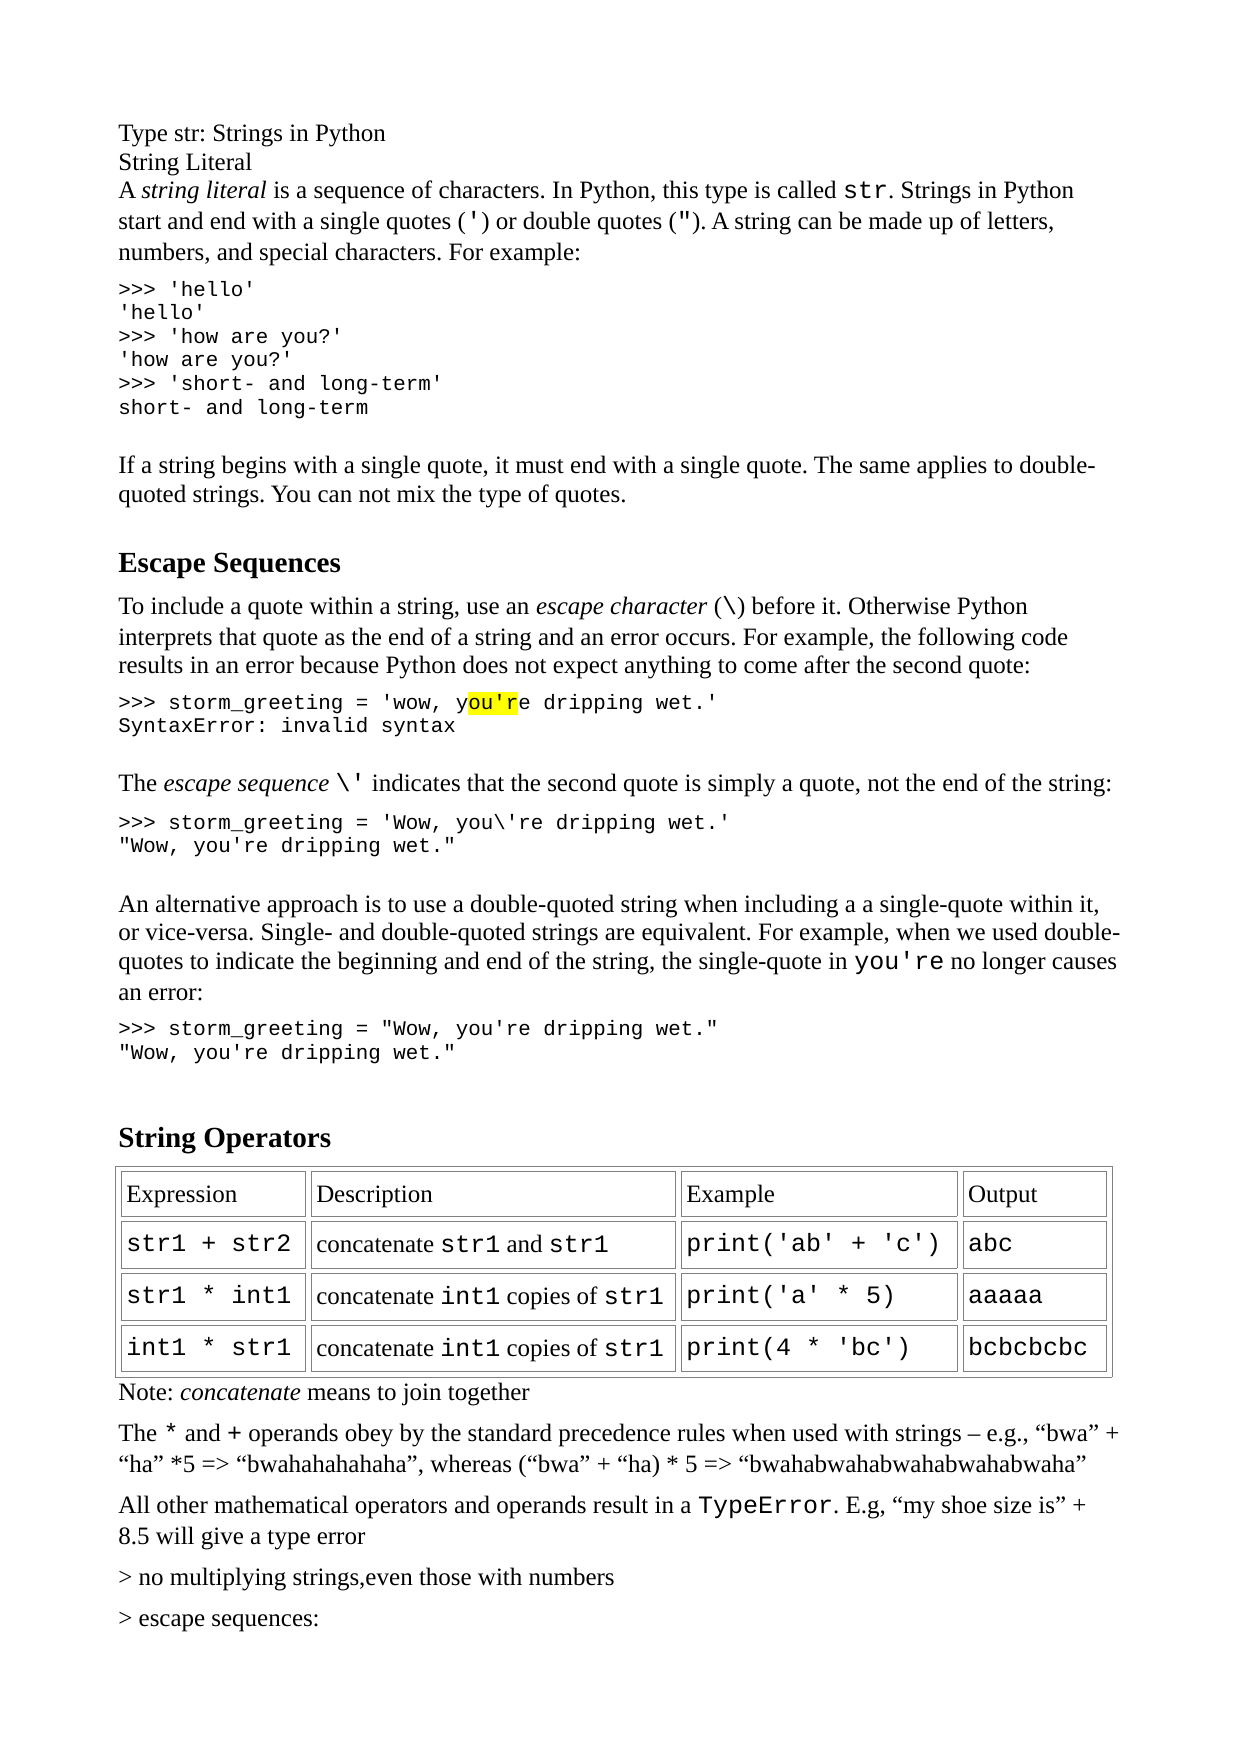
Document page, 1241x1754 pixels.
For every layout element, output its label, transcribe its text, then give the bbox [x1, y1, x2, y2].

table_cell aaaaa [960, 1268, 1109, 1319]
table_cell str1 + str2 [118, 1216, 308, 1268]
table_cell bcbcbcbc [960, 1320, 1109, 1371]
text short- and long-term [118, 397, 1122, 420]
text "Wow, you're dripping wet." [118, 1042, 1122, 1066]
text Note: concatenate means to join together [118, 1377, 1122, 1406]
table_header Output [960, 1167, 1109, 1216]
text >>> 'hello' [118, 278, 1122, 302]
text 'how are you?' [118, 349, 1122, 373]
text 'hello' [118, 302, 1122, 326]
table_header Description [308, 1167, 678, 1216]
table_header Expression [118, 1167, 308, 1216]
table_cell concatenate int1 copies of str1 [308, 1320, 678, 1371]
text Type str: Strings in Python [118, 118, 1122, 147]
text If a string begins with a single quote, it must end with a single quote. The same applies to double-quoted strings. You can not mix the type of quotes. [118, 450, 1122, 507]
table_cell concatenate int1 copies of str1 [308, 1268, 678, 1319]
text SyntaxError: invalid syntax [118, 715, 1122, 739]
text String Literal [118, 147, 1122, 176]
table_cell print('a' * 5) [678, 1268, 960, 1319]
text >>> 'short- and long-term' [118, 373, 1122, 397]
text The * and + operands obey by the standard precedence rules when used with strings – e.g., “bwa” + “ha” *5 => “bwahahahahaha”, whereas (“bwa” + “ha) * 5 => “bwahabwahabwahabwahabwaha” [118, 1418, 1122, 1478]
text "Wow, you're dripping wet." [118, 836, 1122, 859]
table_cell print('ab' + 'c') [678, 1216, 960, 1268]
text The escape sequence \' indicates that the second quote is simply a quote, not the end of the string: [118, 768, 1122, 799]
table_cell str1 * int1 [118, 1268, 308, 1319]
table_cell print(4 * 'bc') [678, 1320, 960, 1371]
text >>> storm_greeting = 'Wow, you\'re dripping wet.' [118, 812, 1122, 836]
subtitle Escape Sequences [118, 545, 1122, 578]
text >>> 'how are you?' [118, 326, 1122, 349]
table_cell int1 * str1 [118, 1320, 308, 1371]
subtitle String Operators [118, 1120, 1122, 1153]
text > no multiplying strings,even those with numbers [118, 1562, 1122, 1591]
text All other mathematical operators and operands result in a TypeError. E.g, “my shoe size is” + 8.5 will give a type error [118, 1490, 1122, 1550]
text An alternative approach is to use a double-quoted string when including a a single-quote within it, or vice-versa. Single- and double-quoted strings are equivalent. For example, when we used double-quotes to indicate the beginning and end of the string, the single-quote in you're no longer causes an error: [118, 889, 1122, 1006]
text To include a quote within a string, use an escape character (\) before it. Otherwise Python interprets that quote as the end of a string and an error occurs. For example, the following code results in an error because Python does not expect anything to come after the second quote: [118, 591, 1122, 679]
text >>> storm_greeting = "Wow, you're dripping wet." [118, 1018, 1122, 1042]
table_header Example [678, 1167, 960, 1216]
table_cell abc [960, 1216, 1109, 1268]
text > escape sequences: [118, 1603, 1122, 1632]
table_cell concatenate str1 and str1 [308, 1216, 678, 1268]
text A string literal is a sequence of characters. In Python, this type is called str. Strings in Python start and end with a single quotes (') or double quotes ("). A string can be made up of letters, numbers, and special characters. For example: [118, 176, 1122, 266]
text >>> storm_greeting = 'wow, you're dripping wet.' [118, 692, 1122, 715]
